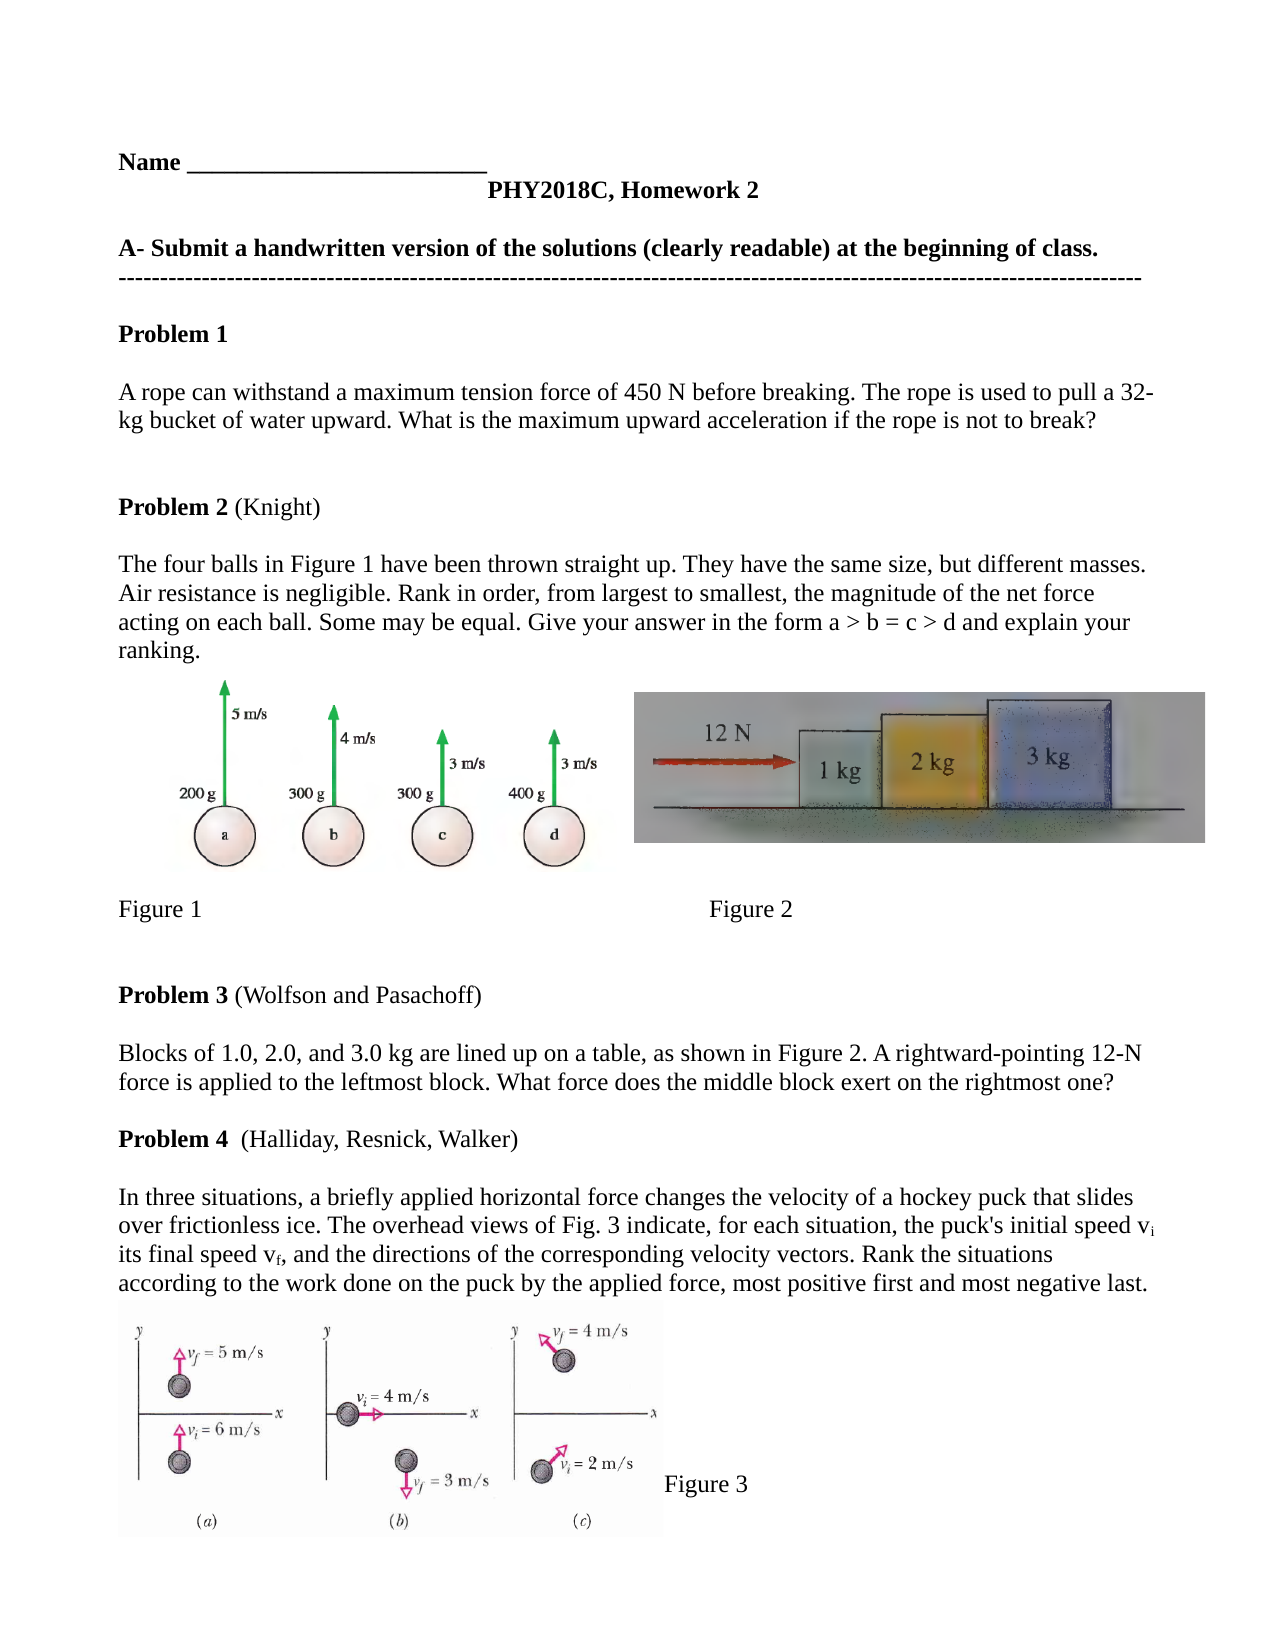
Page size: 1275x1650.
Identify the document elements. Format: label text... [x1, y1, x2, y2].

picture [118, 1300, 664, 1537]
text Problem 2 (Knight) [118, 492, 1157, 521]
text In three situations, a briefly applied horizontal force changes the velocity of a hockey puck that slides over frictionless ice. The overhead views of Fig. 3 indicate, for each situation, the puck's initial speed vi its final speed vf, and the directions of the corresponding velocity vectors. Rank the situations according to the work done on the puck by the applied force, most positive first and most negative last. [118, 1182, 1157, 1297]
text --------------------------------------------------------------------------------------------------------------------------- [118, 262, 1157, 291]
text Figure 3 [664, 1469, 1157, 1498]
text Name ________________________ [118, 147, 1157, 176]
text Problem 1 [118, 319, 1157, 348]
text Figure 1 Figure 2 [118, 894, 1157, 923]
text Problem 4 (Halliday, Resnick, Walker) [118, 1124, 1157, 1153]
text PHY2018C, Homework 2 [118, 176, 1157, 204]
text The four balls in Figure 1 have been thrown straight up. They have the same size, but different masses. Air resistance is negligible. Rank in order, from largest to smallest, the magnitude of the net force acting on each ball. Some may be equal. Give your answer in the form a > b = c > d and explain your ranking. [118, 549, 1157, 664]
picture [634, 692, 1206, 843]
text Problem 3 (Wolfson and Pasachoff) [118, 981, 1157, 1009]
picture [132, 664, 617, 872]
text Blocks of 1.0, 2.0, and 3.0 kg are lined up on a table, as shown in Figure 2. A rightward-pointing 12-N force is applied to the leftmost block. What force does the middle block exert on the rightmost one? [118, 1038, 1157, 1096]
text A rope can withstand a maximum tension force of 450 N before breaking. The rope is used to pull a 32-kg bucket of water upward. What is the maximum upward acceleration if the rope is not to break? [118, 377, 1157, 434]
text A- Submit a handwritten version of the solutions (clearly readable) at the beginning of class. [118, 233, 1157, 262]
